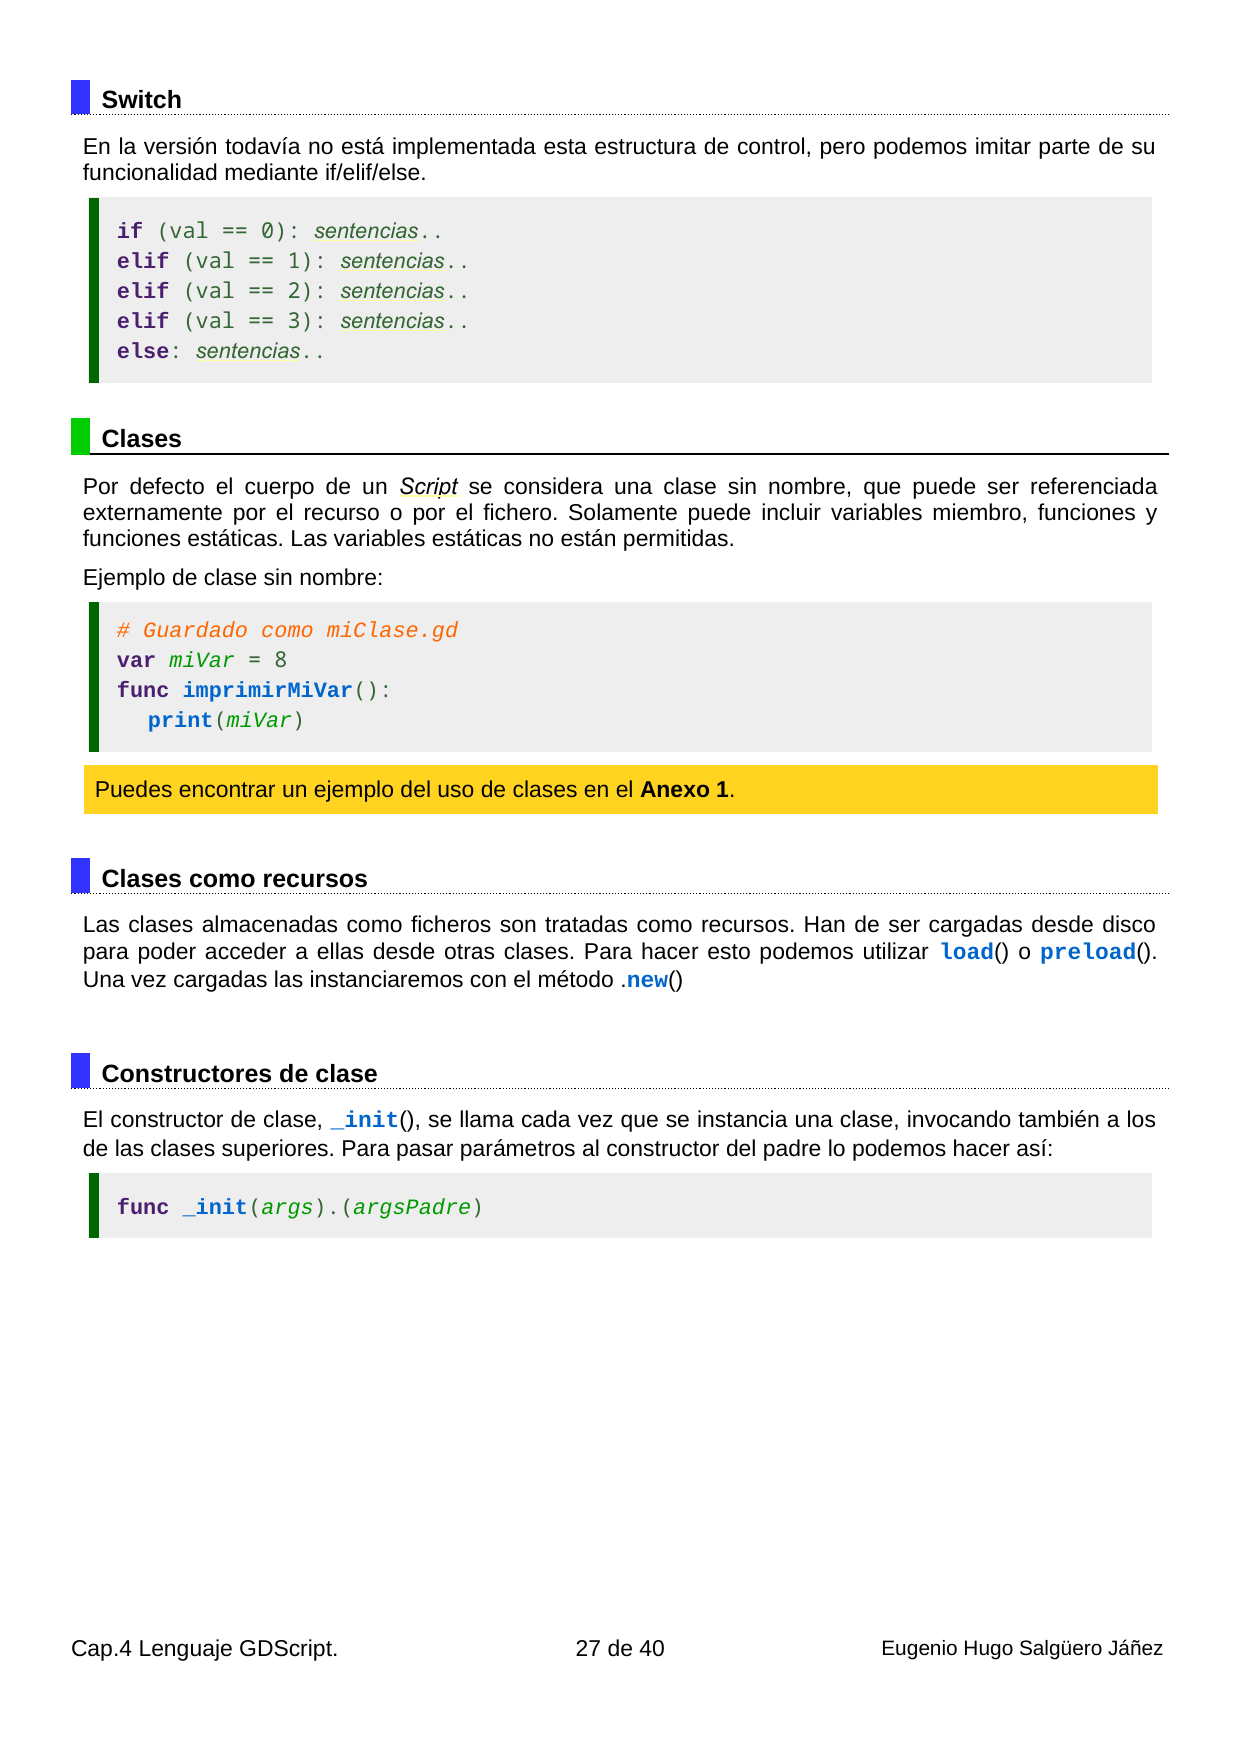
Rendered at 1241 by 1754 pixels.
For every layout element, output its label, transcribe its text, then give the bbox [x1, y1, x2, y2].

text if (val == 0): sentencias.. [88, 197, 1152, 245]
text Por defecto el cuerpo de un Script se considera una clase sin nombre, que puede ser referenciada externamente por el recurso o por el fichero. Solamente puede incluir variables miembro, funciones y funciones estáticas. Las variables estáticas no están permitidas. [83, 473, 1158, 552]
text else: sentencias.. [99, 335, 1152, 383]
text elif (val == 2): sentencias.. [99, 275, 1152, 305]
text elif (val == 3): sentencias.. [99, 305, 1152, 335]
text Puedes encontrar un ejemplo del uso de clases en el Anexo 1. [84, 765, 1158, 814]
subtitle Switch [71, 79, 1169, 114]
subtitle Constructores de clase [90, 1053, 1169, 1088]
text # Guardado como miClase.gd [99, 602, 1152, 644]
text elif (val == 1): sentencias.. [99, 245, 1152, 275]
subtitle Clases [90, 418, 1169, 453]
text func imprimirMiVar(): [99, 674, 1152, 704]
text var miVar = 8 [99, 644, 1152, 674]
text En la versión todavía no está implementada esta estructura de control, pero podemos imitar parte de su funcionalidad mediante if/elif/else. [83, 133, 1158, 186]
text print(miVar) [99, 704, 1152, 752]
subtitle Clases como recursos [90, 858, 1169, 893]
text Las clases almacenadas como ficheros son tratadas como recursos. Han de ser cargadas desde disco para poder acceder a ellas desde otras clases. Para hacer esto podemos utilizar load() o preload(). Una vez cargadas las instanciaremos con el método .new() [83, 911, 1158, 994]
text Ejemplo de clase sin nombre: [83, 564, 1158, 590]
text func _init(args).(argsPadre) [99, 1173, 1152, 1238]
text El constructor de clase, _init(), se llama cada vez que se instancia una clase, invocando también a los de las clases superiores. Para pasar parámetros al constructor del padre lo podemos hacer así: [83, 1106, 1158, 1161]
